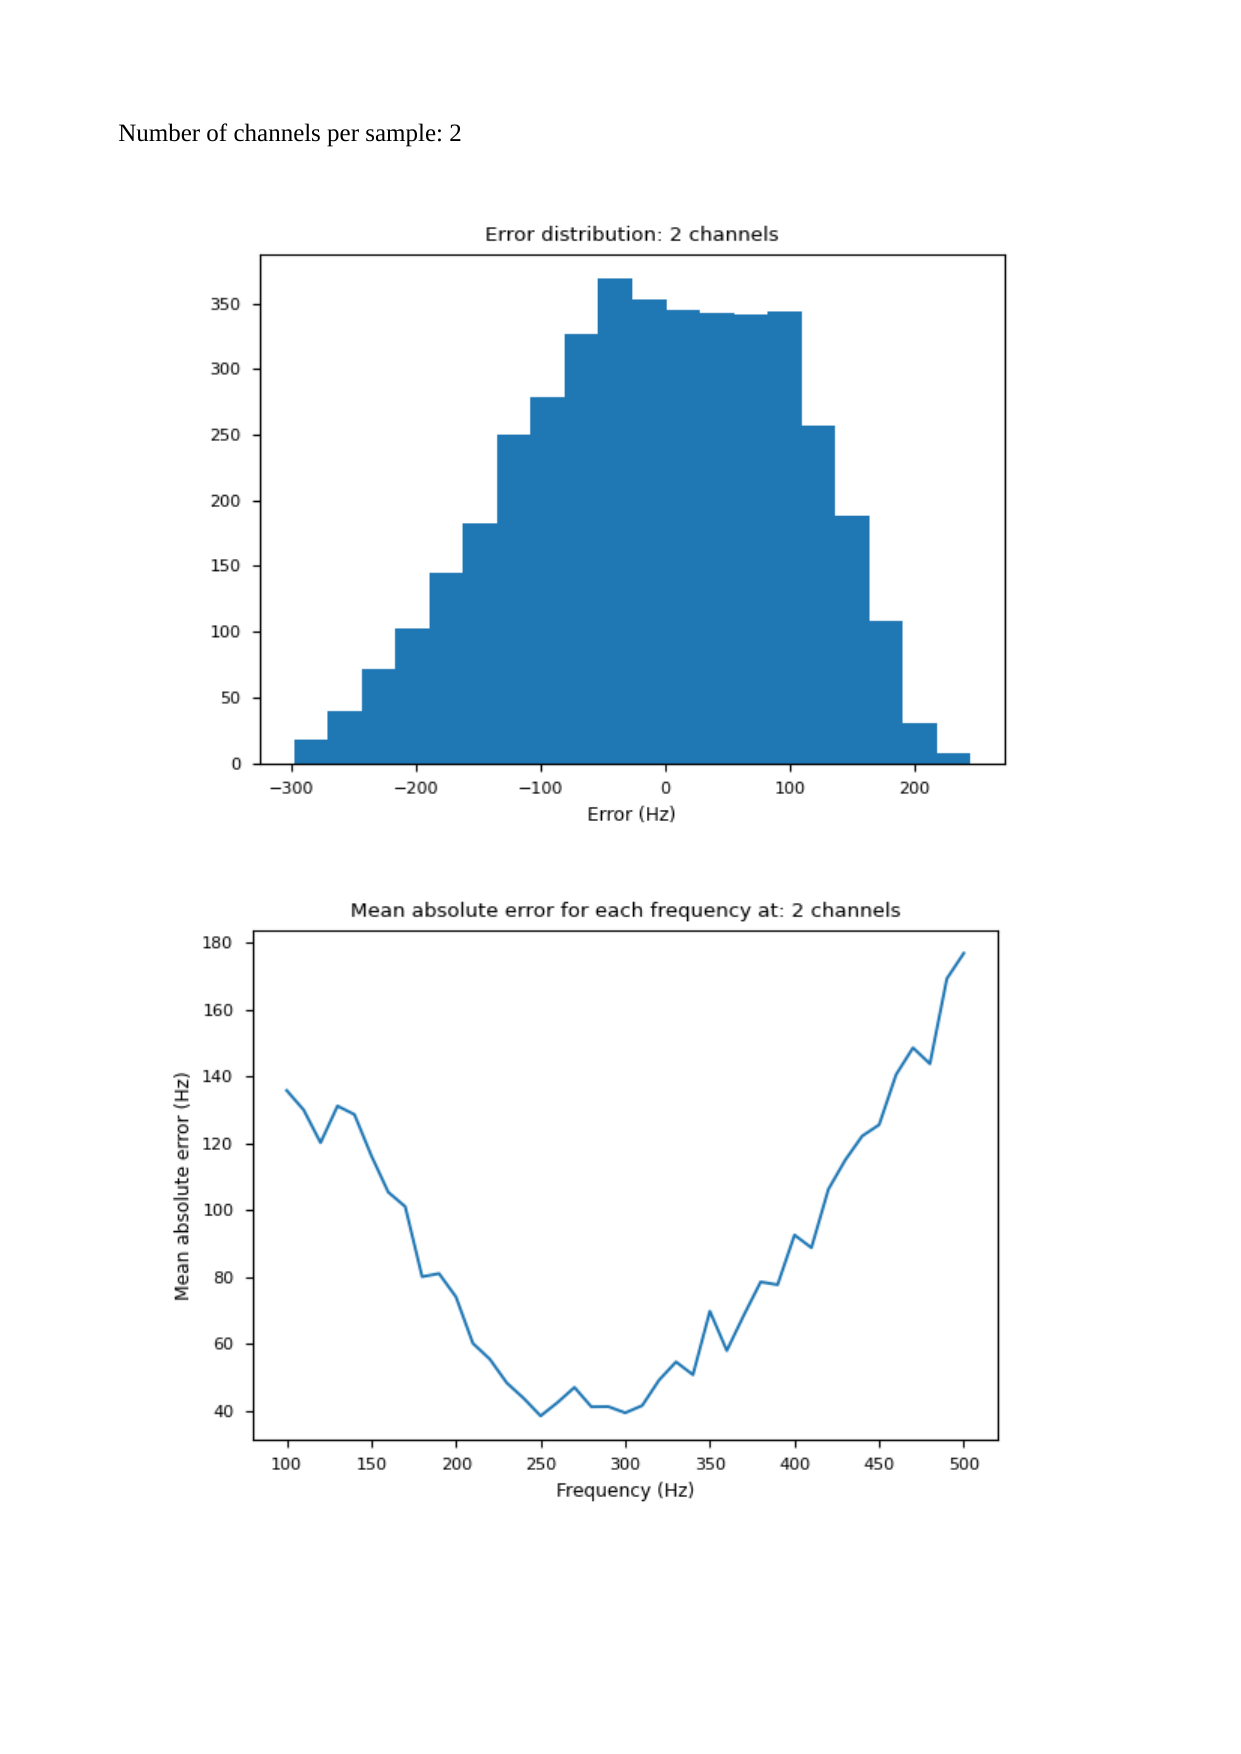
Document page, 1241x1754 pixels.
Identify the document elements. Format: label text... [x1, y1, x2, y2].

picture [133, 851, 1094, 1512]
picture [140, 175, 1100, 836]
text Number of channels per sample: 2 [118, 118, 1122, 147]
